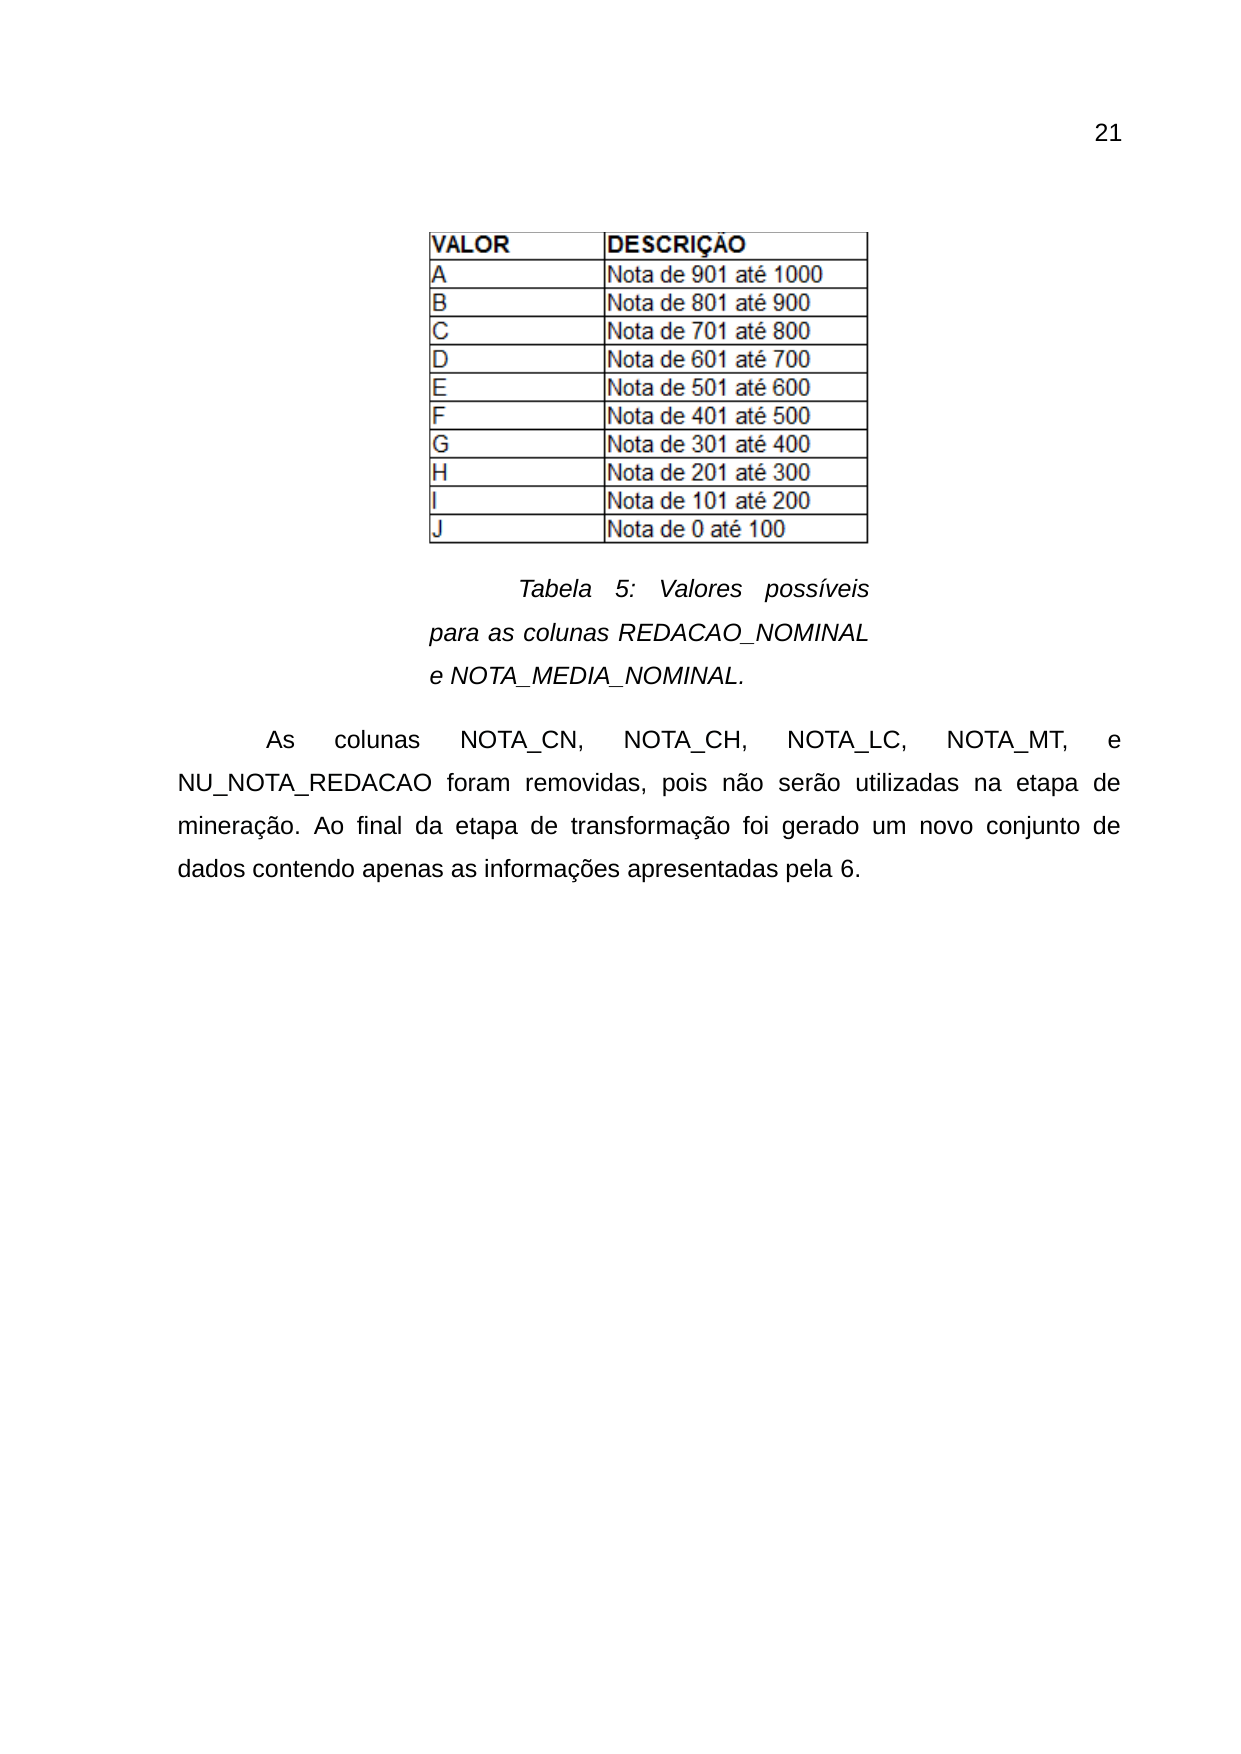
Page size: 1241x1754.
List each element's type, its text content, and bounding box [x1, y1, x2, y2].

picture [429, 232, 870, 561]
text Tabela 5: Valores possíveis para as colunas REDACAO_NOMINAL e NOTA_MEDIA_NOMINAL. [429, 561, 870, 689]
text As colunas NOTA_CN, NOTA_CH, NOTA_LC, NOTA_MT, e NU_NOTA_REDACAO foram removidas, pois não serão utilizadas na etapa de mineração. Ao final da etapa de transformação foi gerado um novo conjunto de dados contendo apenas as informações apresentadas pela Tabela 6. [177, 662, 1122, 883]
